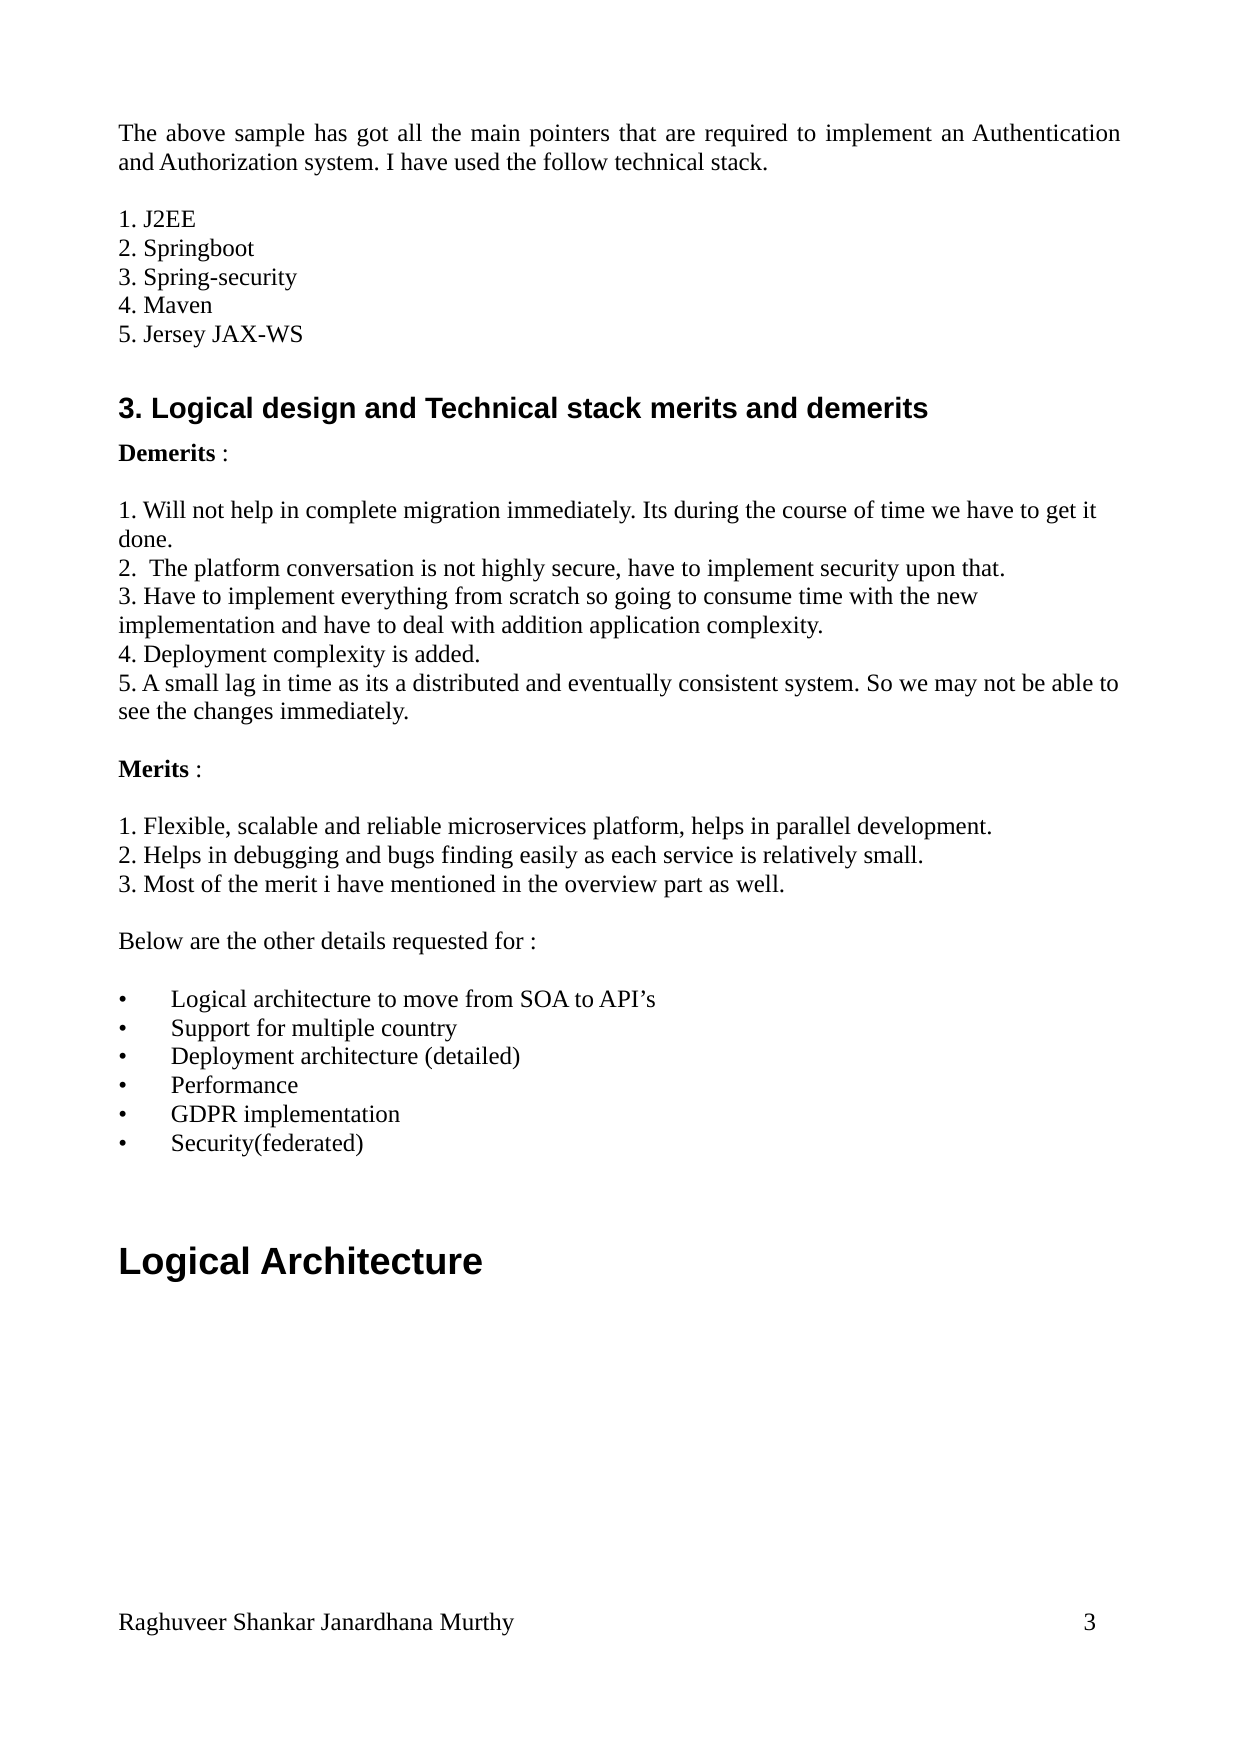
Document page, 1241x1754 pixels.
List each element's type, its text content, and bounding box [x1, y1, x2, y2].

text • Logical architecture to move from SOA to API’s • Support for multiple country • Deployment architecture (detailed) • Performance • GDPR implementation • Security(federated) [118, 984, 1122, 1156]
text 4. Deployment complexity is added. [118, 639, 1122, 668]
text Demerits : [118, 438, 1122, 466]
text 2. Helps in debugging and bugs finding easily as each service is relatively small. [118, 840, 1122, 869]
text 3. Have to implement everything from scratch so going to consume time with the new implementation and have to deal with addition application complexity. [118, 581, 1122, 639]
text 4. Maven [118, 291, 1122, 319]
text The above sample has got all the main pointers that are required to implement an Authentication and Authorization system. I have used the follow technical stack. [118, 118, 1122, 176]
text 5. Jersey JAX-WS [118, 319, 1122, 348]
subtitle 3. Logical design and Technical stack merits and demerits [118, 391, 1122, 425]
text Merits : [118, 754, 1122, 783]
text 5. A small lag in time as its a distributed and eventually consistent system. So we may not be able to see the changes immediately. [118, 668, 1122, 725]
text 1. J2EE [118, 204, 1122, 233]
subtitle Logical Architecture [118, 1239, 1122, 1283]
text Below are the other details requested for : [118, 926, 1122, 955]
text 3. Spring-security [118, 262, 1122, 291]
text 2. Springboot [118, 233, 1122, 262]
text 1. Flexible, scalable and reliable microservices platform, helps in parallel development. [118, 811, 1122, 840]
text 1. Will not help in complete migration immediately. Its during the course of time we have to get it done. [118, 495, 1122, 553]
text 2. The platform conversation is not highly secure, have to implement security upon that. [118, 553, 1122, 581]
text 3. Most of the merit i have mentioned in the overview part as well. [118, 869, 1122, 898]
